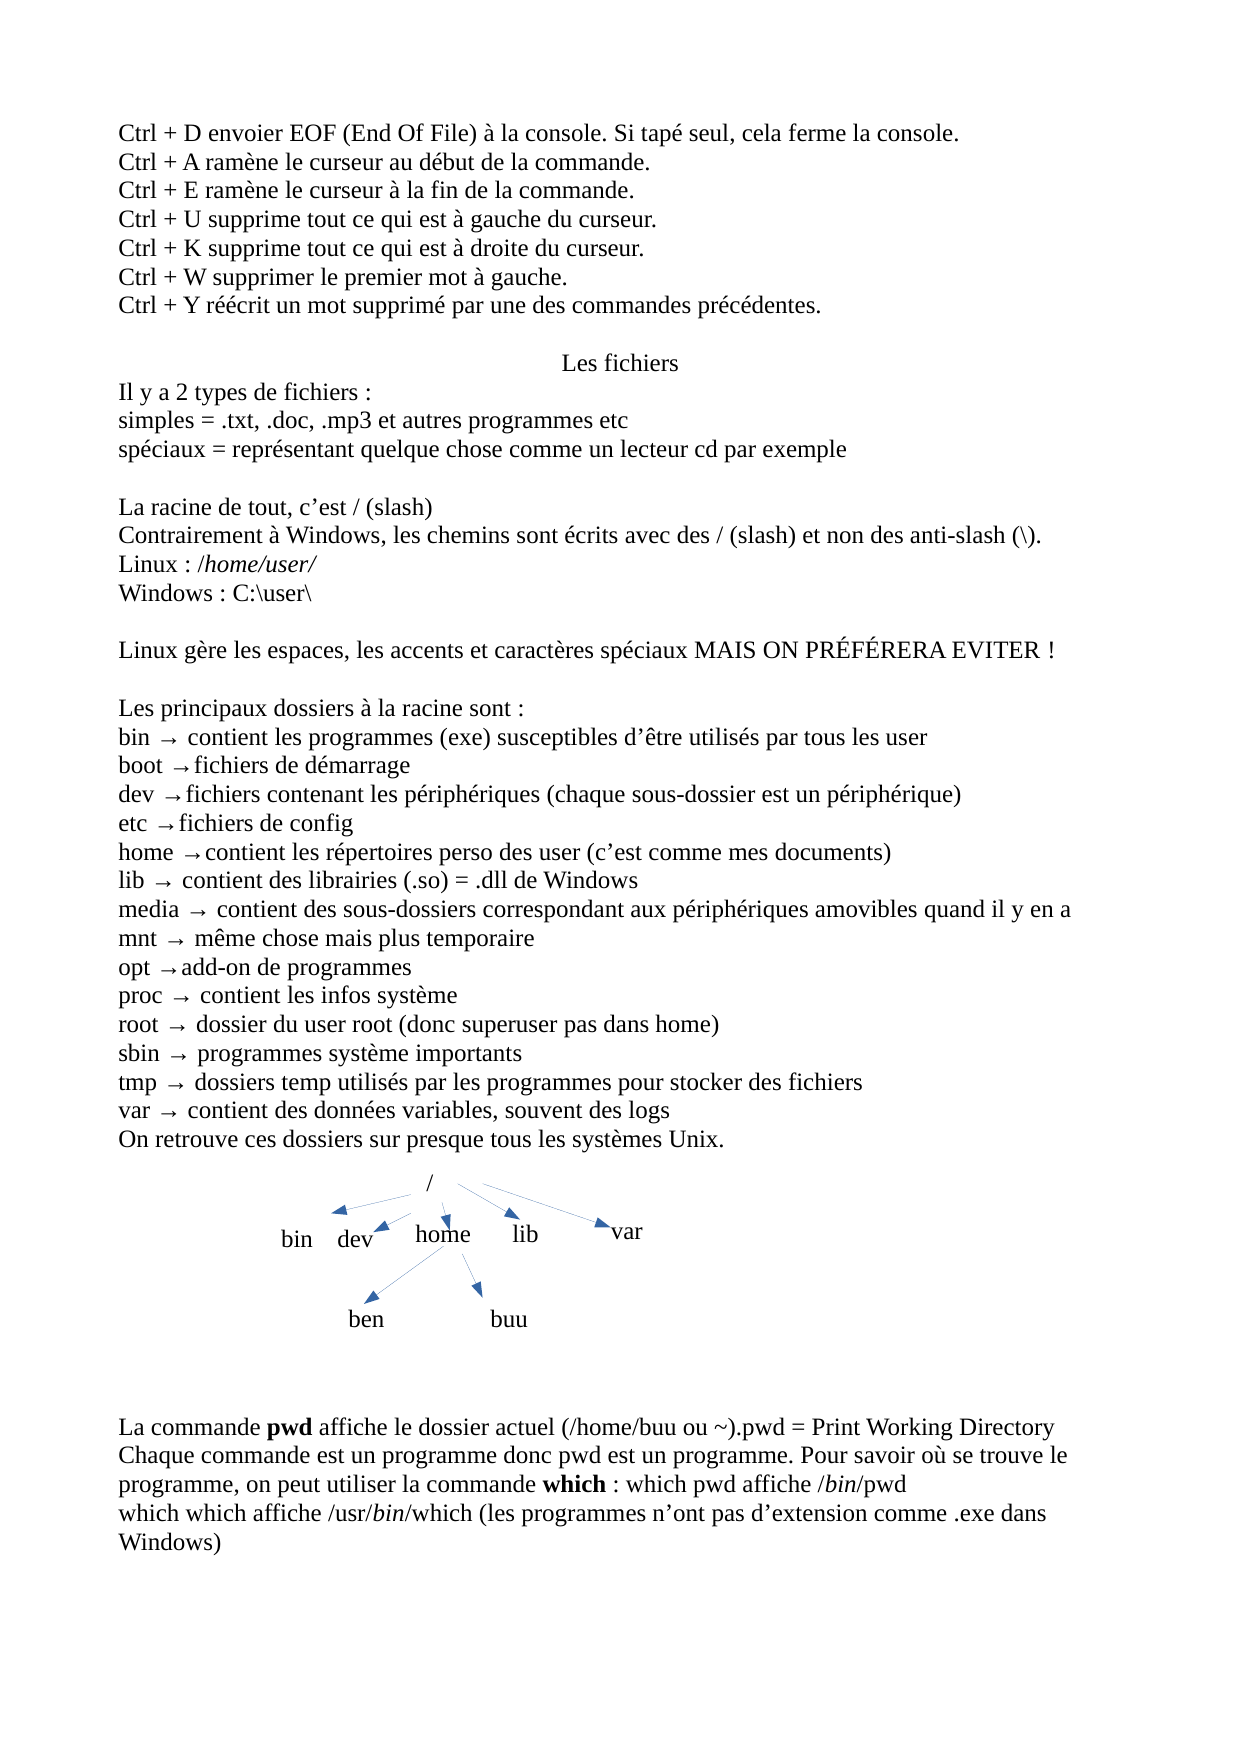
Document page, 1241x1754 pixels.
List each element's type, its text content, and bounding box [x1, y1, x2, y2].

text home →contient les répertoires perso des user (c’est comme mes documents) [118, 837, 1122, 866]
text Ctrl + D envoier EOF (End Of File) à la console. Si tapé seul, cela ferme la console. [118, 118, 1122, 147]
text simples = .txt, .doc, .mp3 et autres programmes etc [118, 406, 1122, 434]
text boot →fichiers de démarrage [118, 751, 1122, 779]
text sbin → programmes système importants [118, 1038, 1122, 1067]
text proc → contient les infos système [118, 981, 1122, 1009]
text Linux gère les espaces, les accents et caractères spéciaux MAIS ON PRÉFÉRERA EVITER ! [118, 636, 1122, 664]
text var → contient des données variables, souvent des logs [118, 1096, 1122, 1124]
text Contrairement à Windows, les chemins sont écrits avec des / (slash) et non des anti-slash (\). [118, 521, 1122, 549]
text Linux : /home/user/ [118, 549, 1122, 578]
text Ctrl + W supprimer le premier mot à gauche. [118, 262, 1122, 291]
text etc →fichiers de config [118, 808, 1122, 837]
text dev →fichiers contenant les périphériques (chaque sous-dossier est un périphérique) [118, 779, 1122, 808]
text which which affiche /usr/bin/which (les programmes n’ont pas d’extension comme .exe dans Windows) [118, 1498, 1122, 1556]
text opt →add-on de programmes [118, 952, 1122, 981]
text Les principaux dossiers à la racine sont : [118, 693, 1122, 722]
text mnt → même chose mais plus temporaire [118, 923, 1122, 952]
text On retrouve ces dossiers sur presque tous les systèmes Unix. [118, 1124, 1122, 1153]
text La commande pwd affiche le dossier actuel (/home/buu ou ~).pwd = Print Working Directory [118, 1412, 1122, 1441]
text Les fichiers [118, 348, 1122, 377]
text Ctrl + Y réécrit un mot supprimé par une des commandes précédentes. [118, 291, 1122, 319]
text Ctrl + K supprime tout ce qui est à droite du curseur. [118, 233, 1122, 262]
text Windows : C:\user\ [118, 578, 1122, 607]
text Ctrl + A ramène le curseur au début de la commande. [118, 147, 1122, 176]
text Il y a 2 types de fichiers : [118, 377, 1122, 406]
text tmp → dossiers temp utilisés par les programmes pour stocker des fichiers [118, 1067, 1122, 1096]
text bin → contient les programmes (exe) susceptibles d’être utilisés par tous les user [118, 722, 1122, 751]
text Ctrl + E ramène le curseur à la fin de la commande. [118, 176, 1122, 204]
text media → contient des sous-dossiers correspondant aux périphériques amovibles quand il y en a [118, 894, 1122, 923]
text Ctrl + U supprime tout ce qui est à gauche du curseur. [118, 204, 1122, 233]
text lib → contient des librairies (.so) = .dll de Windows [118, 866, 1122, 894]
text root → dossier du user root (donc superuser pas dans home) [118, 1009, 1122, 1038]
text spéciaux = représentant quelque chose comme un lecteur cd par exemple [118, 434, 1122, 463]
text Chaque commande est un programme donc pwd est un programme. Pour savoir où se trouve le programme, on peut utiliser la commande which : which pwd affiche /bin/pwd [118, 1441, 1122, 1498]
text La racine de tout, c’est / (slash) [118, 492, 1122, 521]
